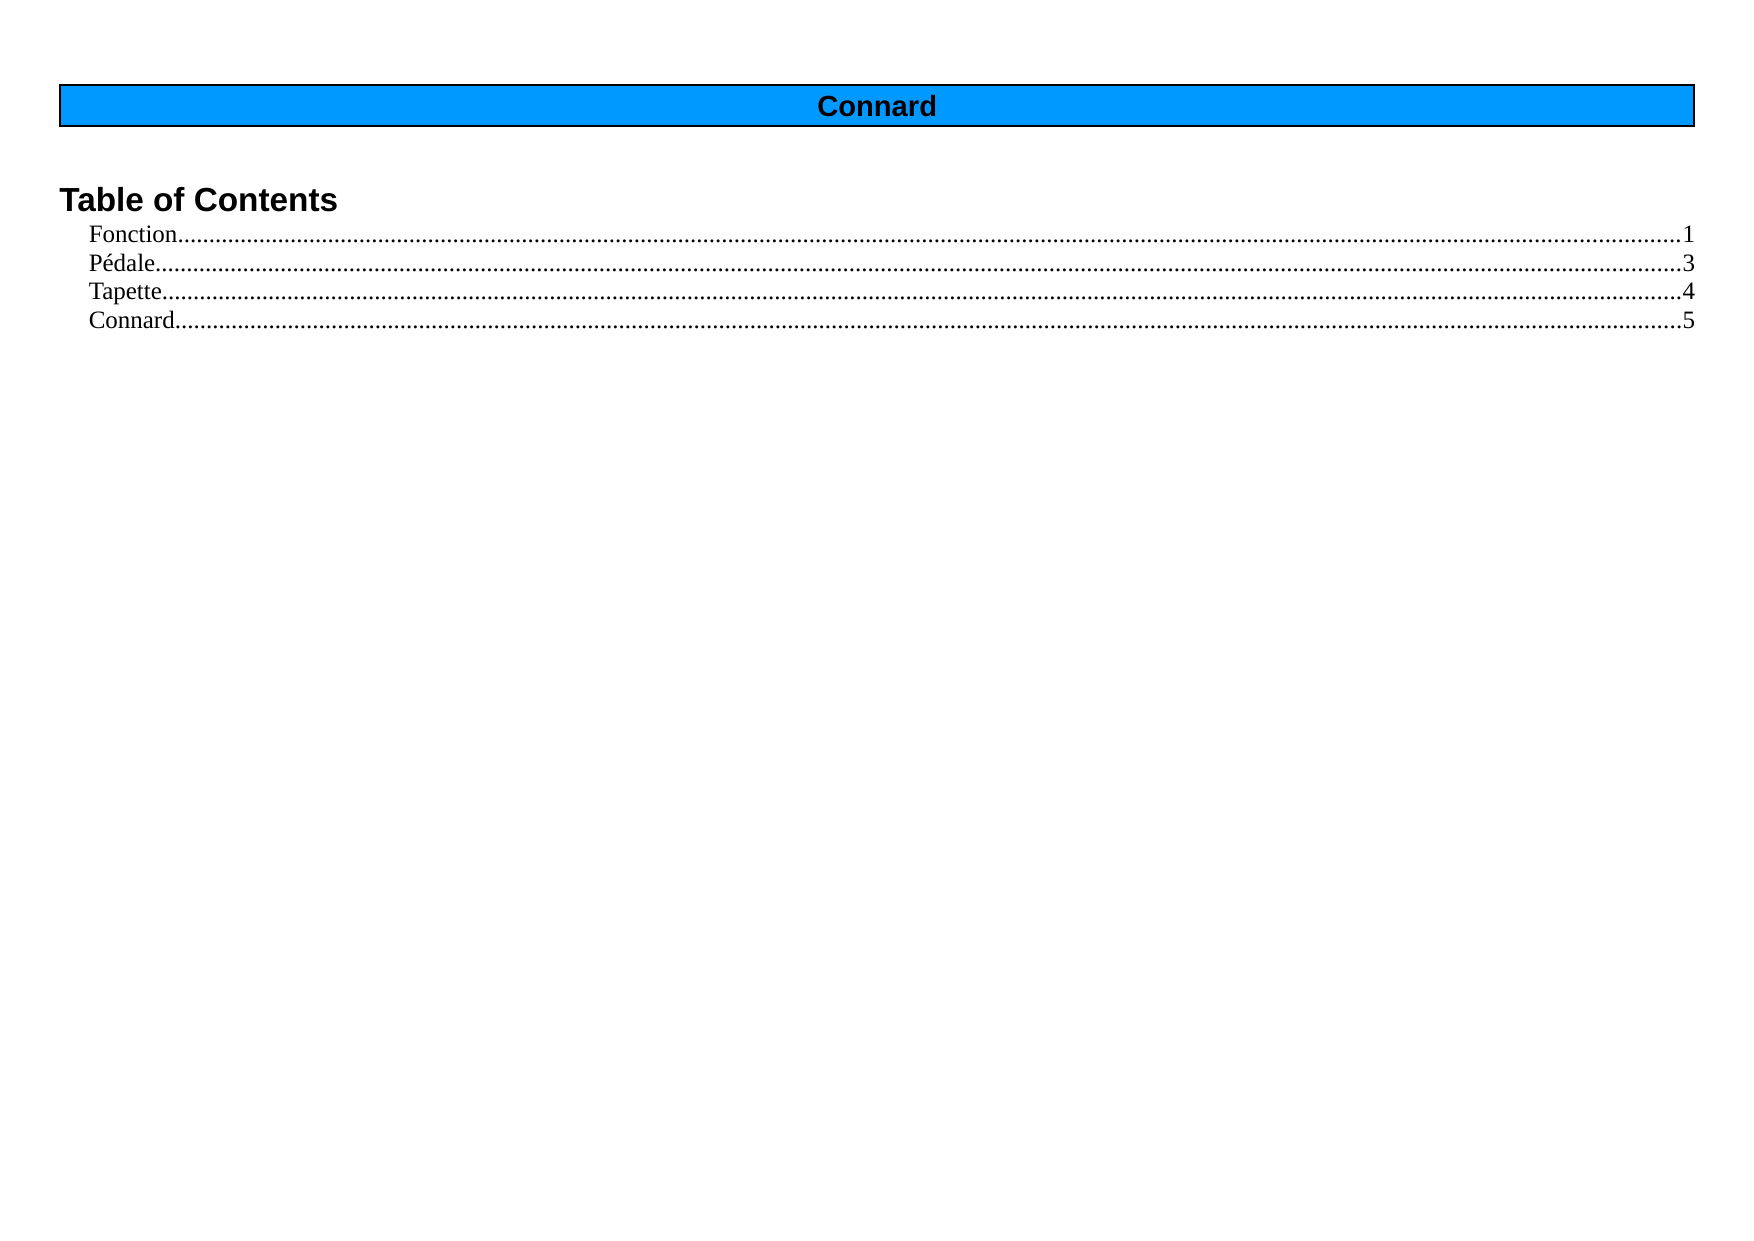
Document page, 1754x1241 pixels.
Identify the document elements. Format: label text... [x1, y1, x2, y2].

text Connard 5 [88, 305, 1695, 334]
subtitle Table of Contents [59, 181, 1695, 219]
text Tapette 4 [88, 276, 1695, 305]
subtitle Connard [61, 86, 1693, 125]
text Pédale 3 [88, 248, 1695, 276]
text Fonction 1 [88, 219, 1695, 248]
